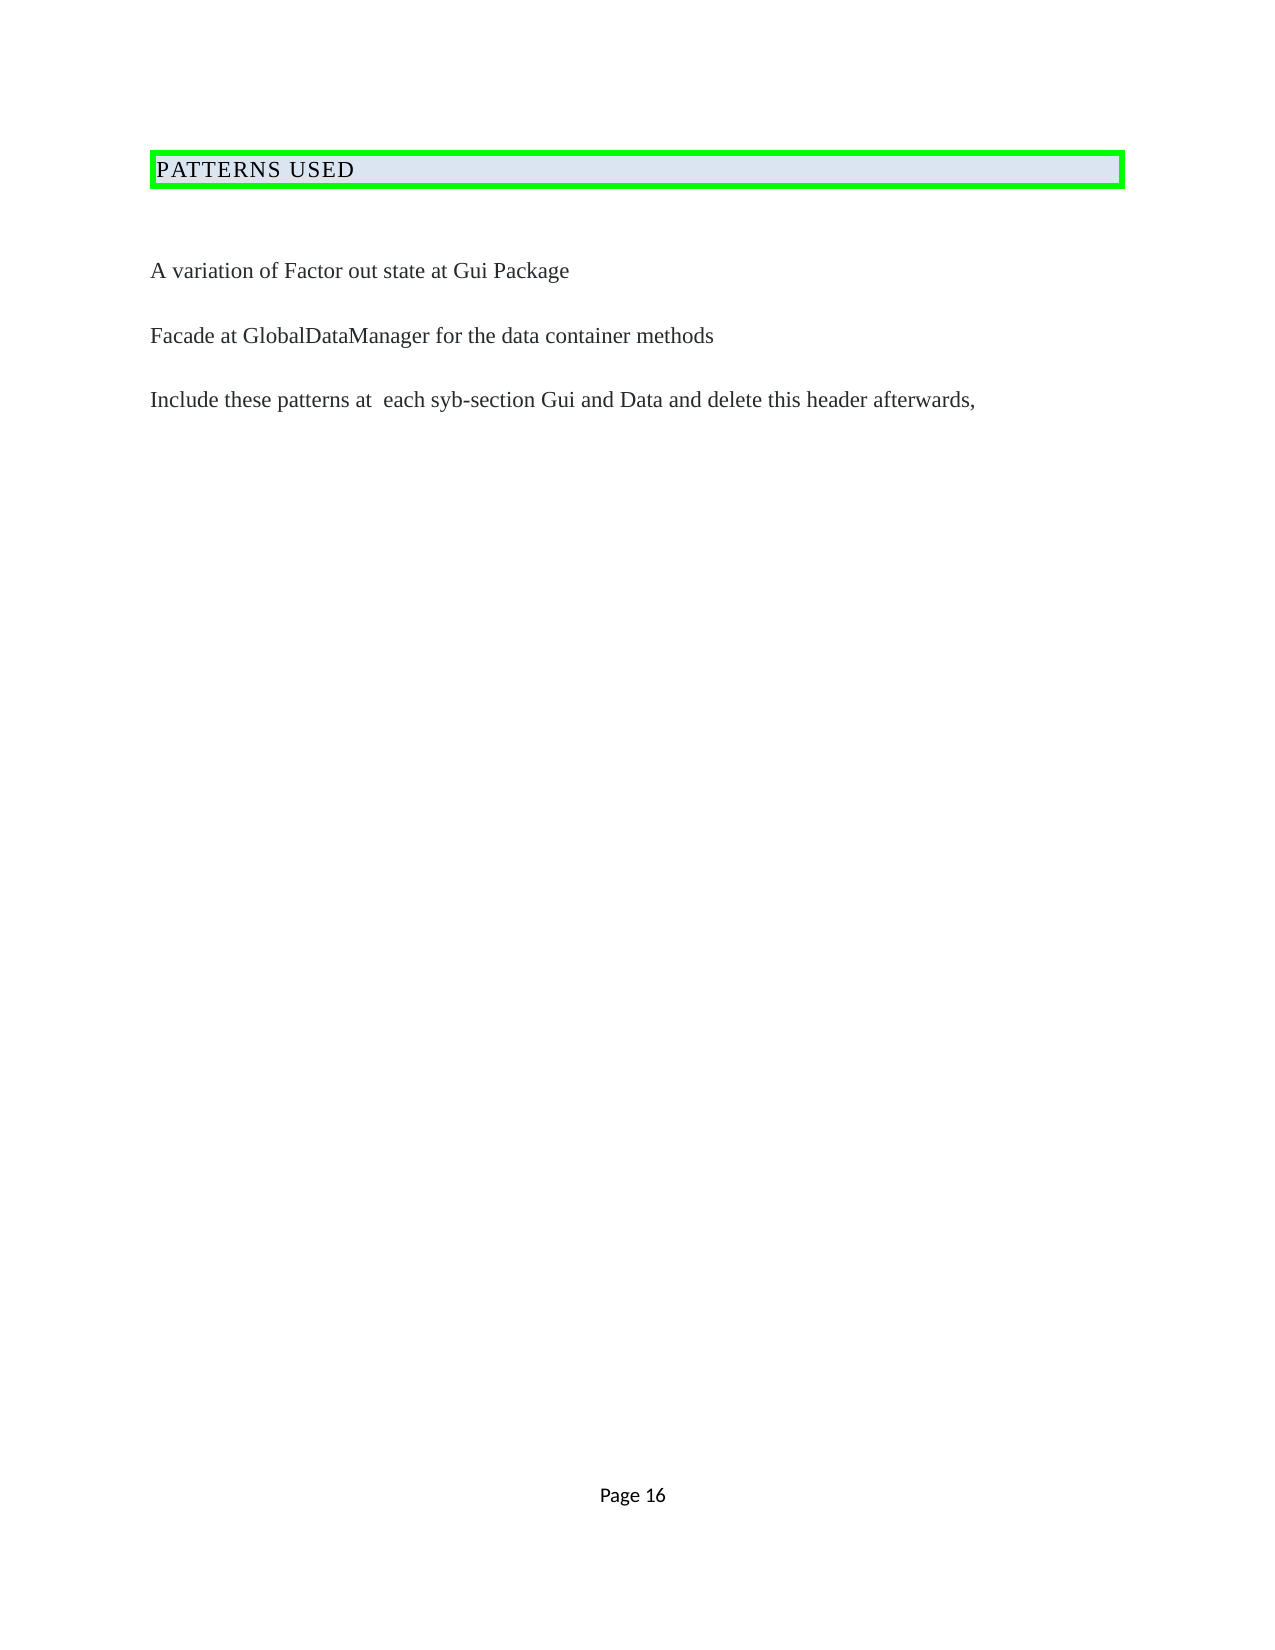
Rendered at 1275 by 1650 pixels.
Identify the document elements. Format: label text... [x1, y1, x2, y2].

text Facade at GlobalDataManager for the data container methods [150, 322, 1125, 348]
text A variation of Factor out state at Gui Package [150, 257, 1125, 283]
subtitle patterns used [156, 156, 1119, 183]
text Include these patterns at each syb-section Gui and Data and delete this header afterwards, [150, 386, 1125, 412]
